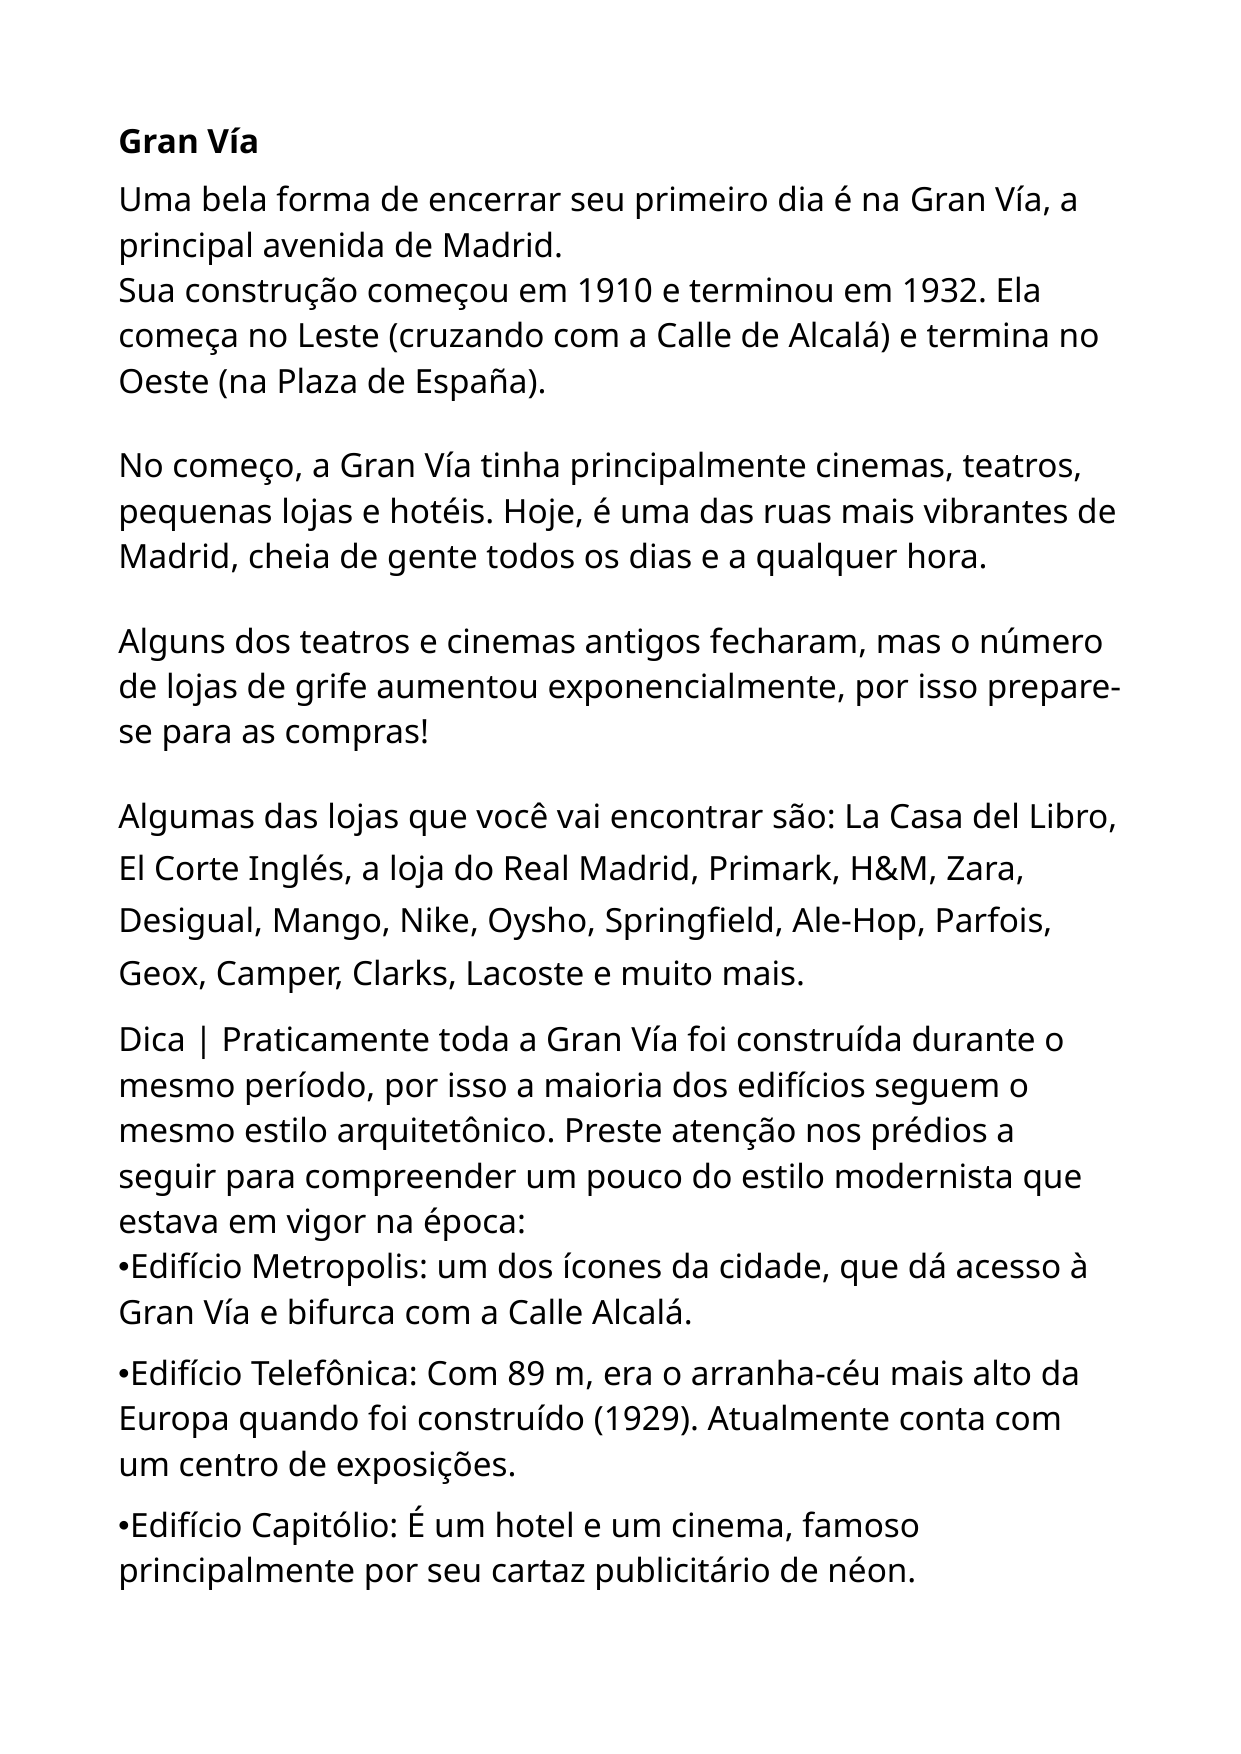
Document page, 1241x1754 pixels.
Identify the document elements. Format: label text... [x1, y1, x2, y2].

text No começo, a Gran Vía tinha principalmente cinemas, teatros, pequenas lojas e hotéis. Hoje, é uma das ruas mais vibrantes de Madrid, cheia de gente todos os dias e a qualquer hora. [118, 442, 1122, 578]
text Alguns dos teatros e cinemas antigos fecharam, mas o número de lojas de grife aumentou exponencialmente, por isso prepare-se para as compras! [118, 617, 1122, 754]
list Edifício Metropolis: um dos ícones da cidade, que dá acesso à Gran Vía e bifurca com a Calle Alcalá. [118, 1243, 1122, 1334]
text Algumas das lojas que você vai encontrar são: La Casa del Libro, El Corte Inglés, a loja do Real Madrid, Primark, H&M, Zara, Desigual, Mango, Nike, Oysho, Springfield, Ale-Hop, Parfois, Geox, Camper, Clarks, Lacoste e muito mais. [118, 793, 1122, 995]
text Dica | Praticamente toda a Gran Vía foi construída durante o mesmo período, por isso a maioria dos edifícios seguem o mesmo estilo arquitetônico. Preste atenção nos prédios a seguir para compreender um pouco do estilo modernista que estava em vigor na época: [118, 1016, 1122, 1243]
subtitle Gran Vía [118, 118, 1122, 163]
text Uma bela forma de encerrar seu primeiro dia é na Gran Vía, a principal avenida de Madrid. [118, 176, 1122, 267]
text Sua construção começou em 1910 e terminou em 1932. Ela começa no Leste (cruzando com a Calle de Alcalá) e termina no Oeste (na Plaza de España). [118, 267, 1122, 403]
list Edifício Capitólio: É um hotel e um cinema, famoso principalmente por seu cartaz publicitário de néon. [118, 1502, 1122, 1592]
list Edifício Telefônica: Com 89 m, era o arranha-céu mais alto da Europa quando foi construído (1929). Atualmente conta com um centro de exposições. [118, 1350, 1122, 1486]
